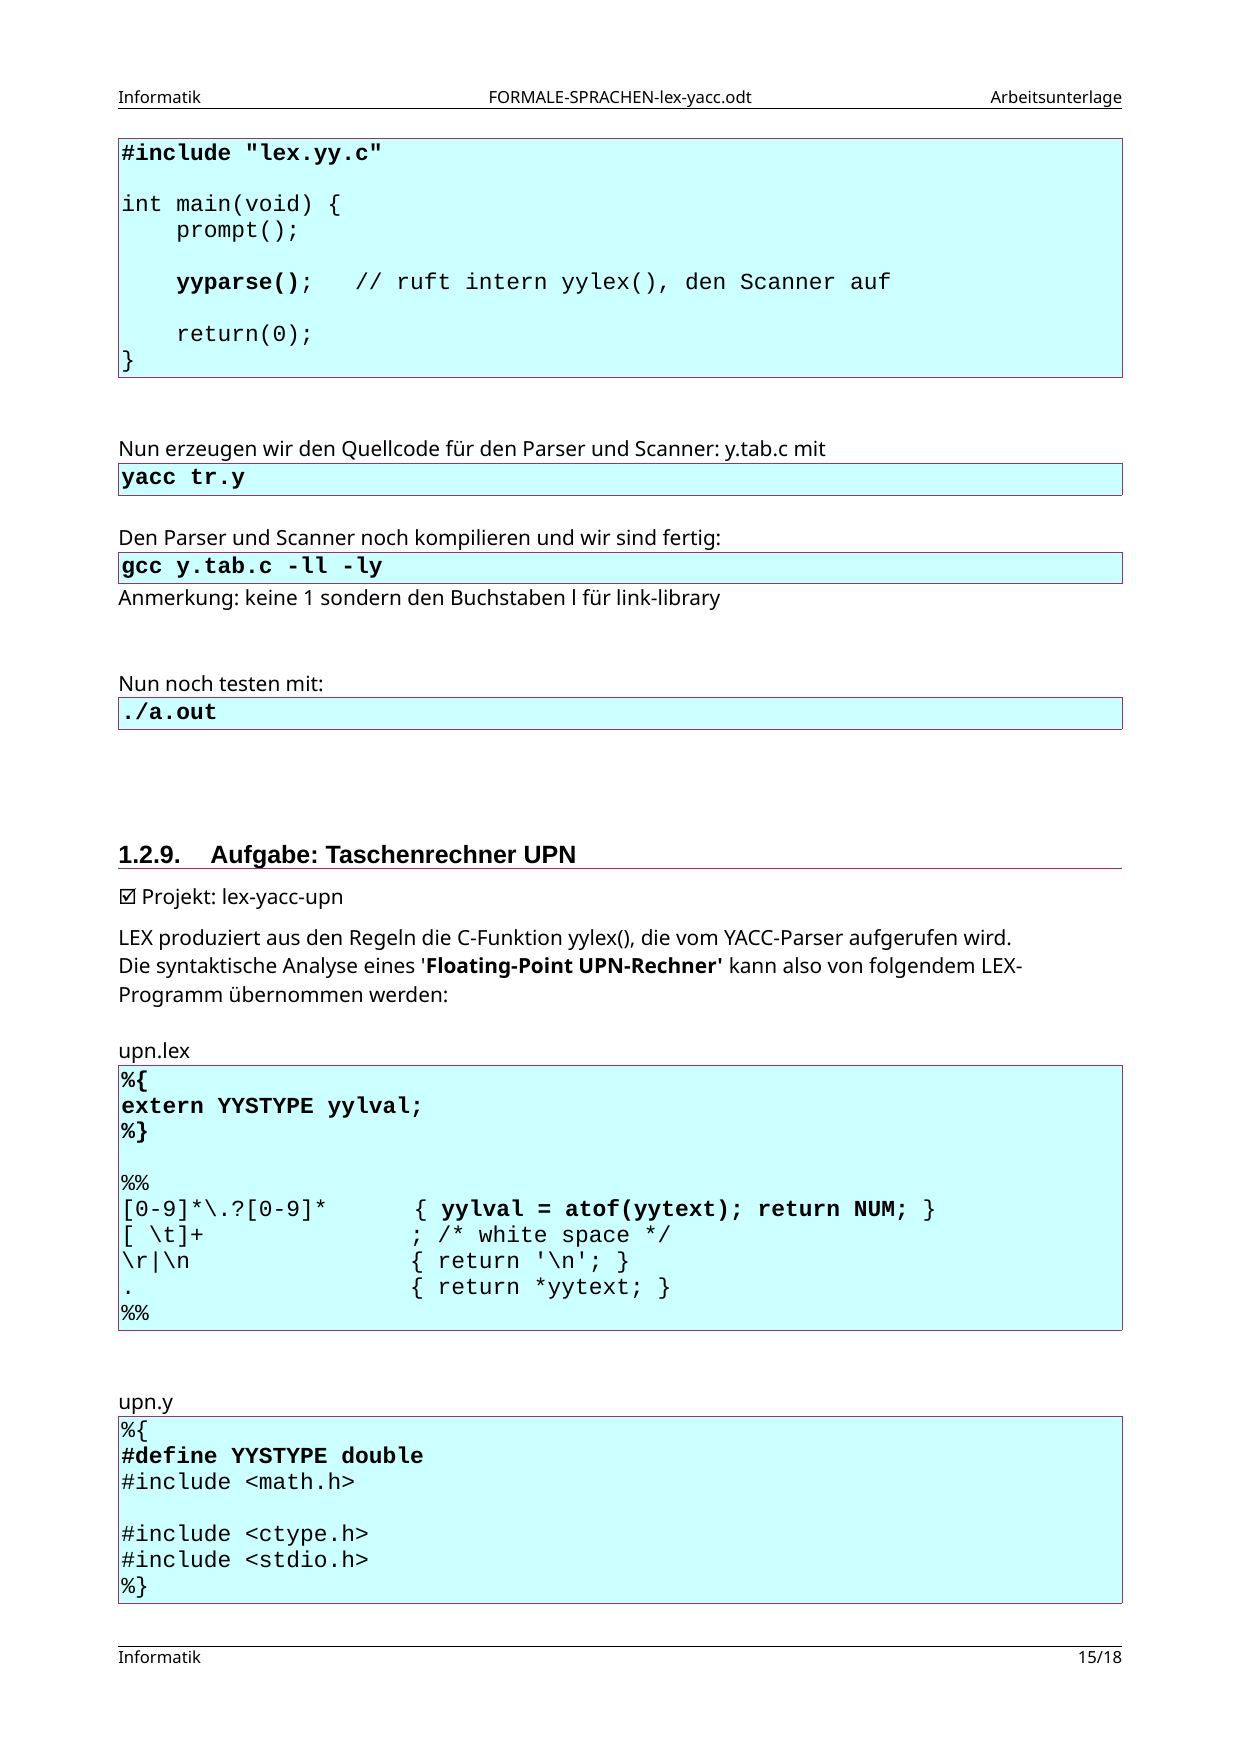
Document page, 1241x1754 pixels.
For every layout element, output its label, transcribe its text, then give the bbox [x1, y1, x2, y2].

text LEX produziert aus den Regeln die C-Funktion yylex(), die vom YACC-Parser aufgerufen wird. [118, 923, 1122, 951]
text %} [119, 1117, 1122, 1143]
text Die syntaktische Analyse eines 'Floating-Point UPN-Rechner' kann also von folgendem LEX-Programm übernommen werden: [118, 951, 1122, 1008]
subtitle Aufgabe: Taschenrechner UPN [118, 839, 1122, 868]
text gcc y.tab.c -ll -ly [119, 553, 1122, 583]
text %{ [119, 1417, 1122, 1442]
text \r|\n { return '\n'; } [119, 1247, 1122, 1272]
text #include <stdio.h> [119, 1545, 1122, 1571]
text upn.lex [118, 1037, 1122, 1065]
text prompt(); [119, 216, 1122, 242]
text return(0); [119, 319, 1122, 345]
text yacc tr.y [119, 464, 1122, 495]
text Den Parser und Scanner noch kompilieren und wir sind fertig: [118, 523, 1122, 552]
text ./a.out [119, 698, 1122, 729]
text } [119, 345, 1122, 377]
text #include "lex.yy.c" [119, 139, 1122, 164]
text #include <math.h> [119, 1468, 1122, 1493]
text %{ [119, 1066, 1122, 1091]
text %} [119, 1571, 1122, 1603]
text %% [119, 1169, 1122, 1195]
text Nun noch testen mit: [118, 669, 1122, 697]
text %% [119, 1298, 1122, 1330]
text [ \t]+ ; /* white space */ [119, 1221, 1122, 1247]
text yyparse(); // ruft intern yylex(), den Scanner auf [119, 268, 1122, 293]
text Nun erzeugen wir den Quellcode für den Parser und Scanner: y.tab.c mit [118, 434, 1122, 463]
text #define YYSTYPE double [119, 1442, 1122, 1468]
text extern YYSTYPE yylval; [119, 1091, 1122, 1117]
text [0-9]*\.?[0-9]* { yylval = atof(yytext); return NUM; } [119, 1195, 1122, 1221]
text #include <ctype.h> [119, 1519, 1122, 1545]
text int main(void) { [119, 190, 1122, 216]
text upn.y [118, 1387, 1122, 1416]
text Anmerkung: keine 1 sondern den Buchstaben l für link-library [118, 584, 1122, 612]
list Projekt: lex-yacc-upn [118, 882, 1122, 910]
text . { return *yytext; } [119, 1272, 1122, 1298]
